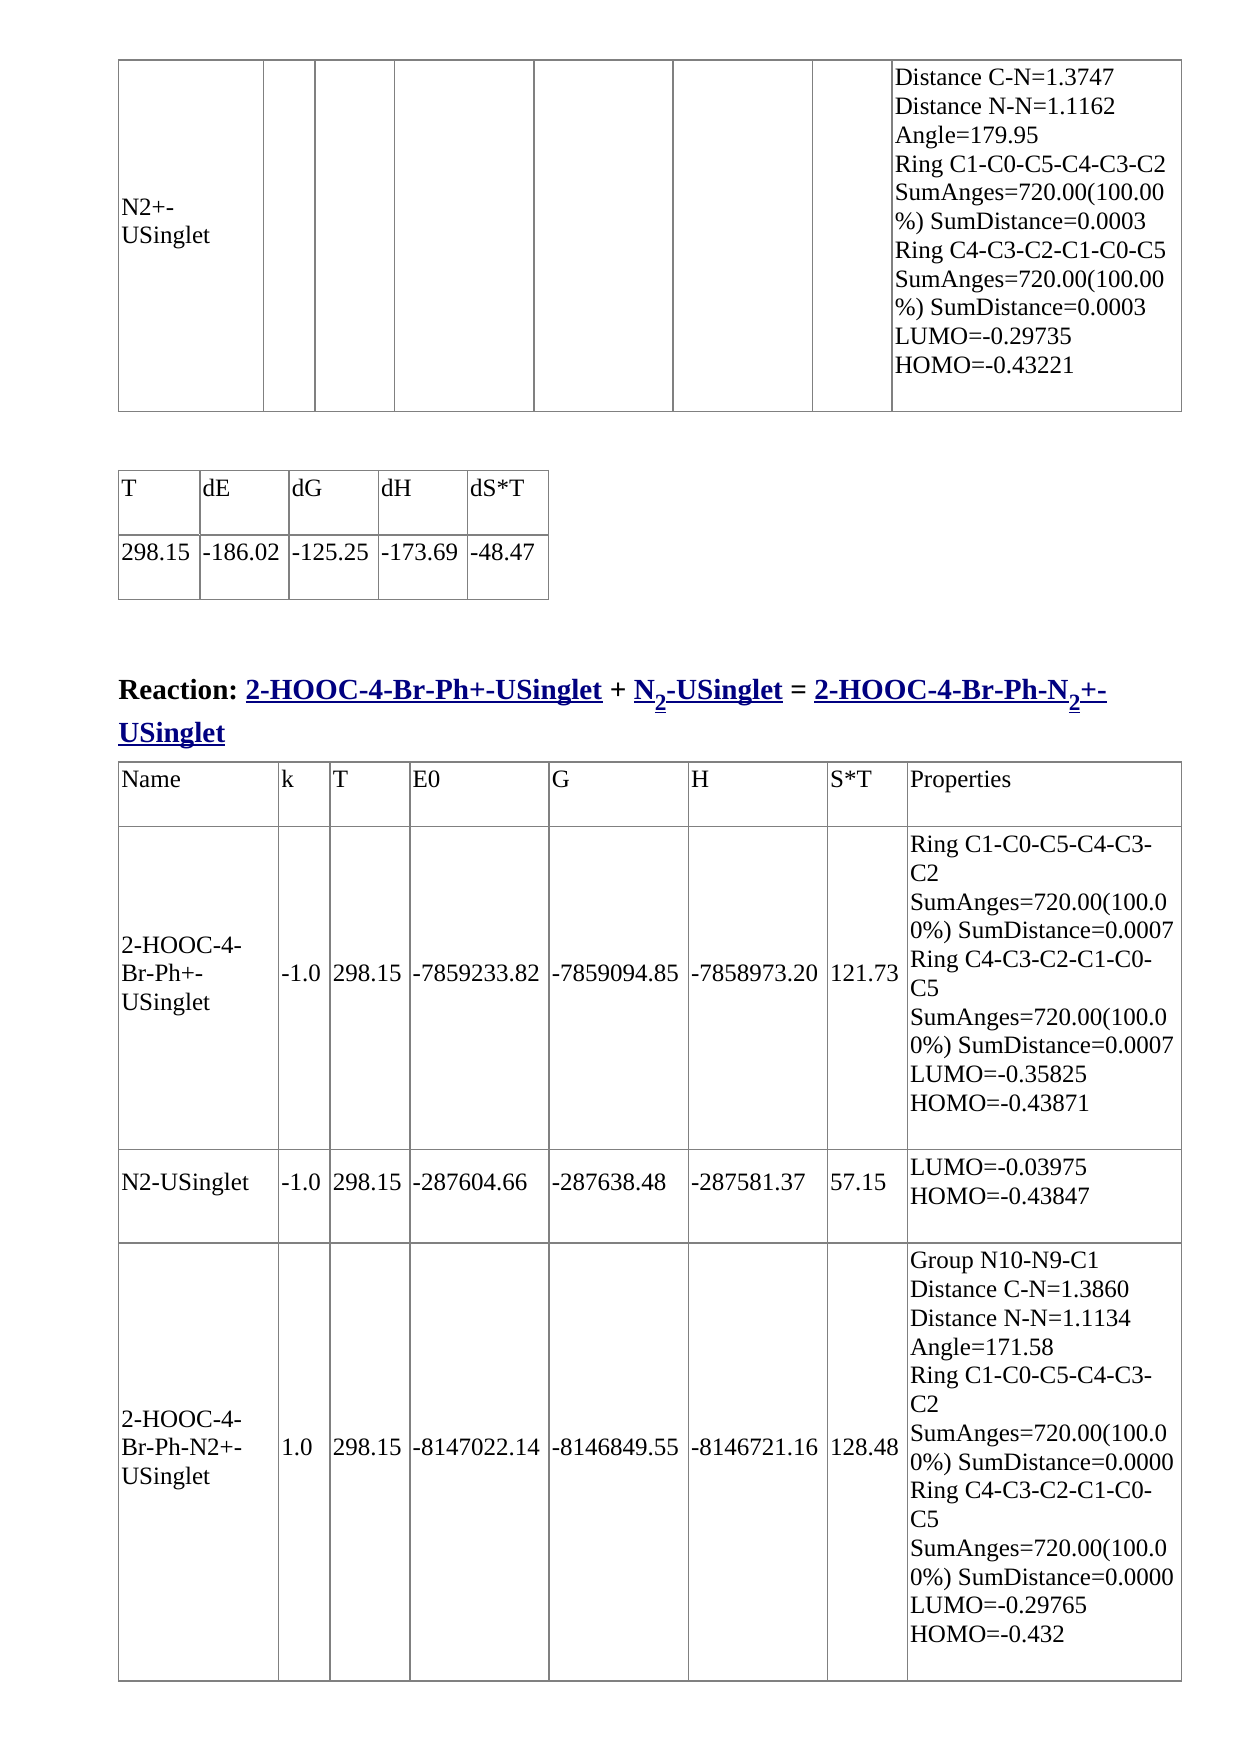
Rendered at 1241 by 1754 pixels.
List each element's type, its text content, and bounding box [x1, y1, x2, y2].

table_header E0 [411, 763, 548, 826]
table_cell -287604.66 [411, 1150, 548, 1242]
table_cell 298.15 [331, 1150, 409, 1242]
table_header Properties [908, 763, 1181, 826]
table_header S*T [828, 763, 907, 826]
table_header dS*T [468, 471, 548, 534]
table_cell 2-HOOC-4-Br-Ph-N2+-USinglet [119, 1244, 278, 1680]
table_cell -8146721.16 [689, 1244, 827, 1680]
table_cell N2-USinglet [119, 1150, 278, 1242]
table_cell [264, 61, 314, 411]
table_cell -125.25 [290, 536, 378, 599]
table_cell -287638.48 [550, 1150, 688, 1242]
table_cell 57.15 [828, 1150, 907, 1242]
table_cell 1.0 [279, 1244, 329, 1680]
table_header k [279, 763, 329, 826]
table_cell Ring C1-C0-C5-C4-C3-C2 SumAnges=720.00(100.00%) SumDistance=0.0007 Ring C4-C3-C2-C1-C0-C5 SumAnges=720.00(100.00%) SumDistance=0.0007 LUMO=-0.35825 HOMO=-0.43871 [908, 827, 1181, 1149]
table_cell Distance C-N=1.3747 Distance N-N=1.1162 Angle=179.95 Ring C1-C0-C5-C4-C3-C2 SumAnges=720.00(100.00%) SumDistance=0.0003 Ring C4-C3-C2-C1-C0-C5 SumAnges=720.00(100.00%) SumDistance=0.0003 LUMO=-0.29735 HOMO=-0.43221 [893, 61, 1181, 411]
table_cell [674, 61, 812, 411]
table_cell -8146849.55 [550, 1244, 688, 1680]
table_cell 298.15 [331, 1244, 409, 1680]
table_header dH [379, 471, 467, 534]
table_header Name [119, 763, 278, 826]
table_cell -7859233.82 [411, 827, 548, 1149]
table_cell -1.0 [279, 1150, 329, 1242]
table_cell 298.15 [331, 827, 409, 1149]
table_cell -7858973.20 [689, 827, 827, 1149]
table_header H [689, 763, 827, 826]
table_cell [316, 61, 394, 411]
table_cell [395, 61, 533, 411]
table_header T [119, 471, 199, 534]
table_cell -48.47 [468, 536, 548, 599]
table_cell -8147022.14 [411, 1244, 548, 1680]
table_cell LUMO=-0.03975 HOMO=-0.43847 [908, 1150, 1181, 1242]
table_cell 128.48 [828, 1244, 907, 1680]
table_cell N2+-USinglet [119, 61, 263, 411]
table_header G [550, 763, 688, 826]
table_cell Group N10-N9-C1 Distance C-N=1.3860 Distance N-N=1.1134 Angle=171.58 Ring C1-C0-C5-C4-C3-C2 SumAnges=720.00(100.00%) SumDistance=0.0000 Ring C4-C3-C2-C1-C0-C5 SumAnges=720.00(100.00%) SumDistance=0.0000 LUMO=-0.29765 HOMO=-0.432 [908, 1244, 1181, 1680]
table_header dG [290, 471, 378, 534]
table_cell [535, 61, 672, 411]
table_header dE [201, 471, 288, 534]
table_cell 298.15 [119, 536, 199, 599]
table_cell 121.73 [828, 827, 907, 1149]
table_cell -173.69 [379, 536, 467, 599]
subtitle Reaction: 2-HOOC-4-Br-Ph+-USinglet + N2-USinglet = 2-HOOC-4-Br-Ph-N2+-USinglet [118, 672, 1181, 749]
table_cell -1.0 [279, 827, 329, 1149]
table_cell [813, 61, 891, 411]
table_cell -7859094.85 [550, 827, 688, 1149]
table_cell 2-HOOC-4-Br-Ph+-USinglet [119, 827, 278, 1149]
table_cell -287581.37 [689, 1150, 827, 1242]
table_header T [331, 763, 409, 826]
table_cell -186.02 [201, 536, 288, 599]
